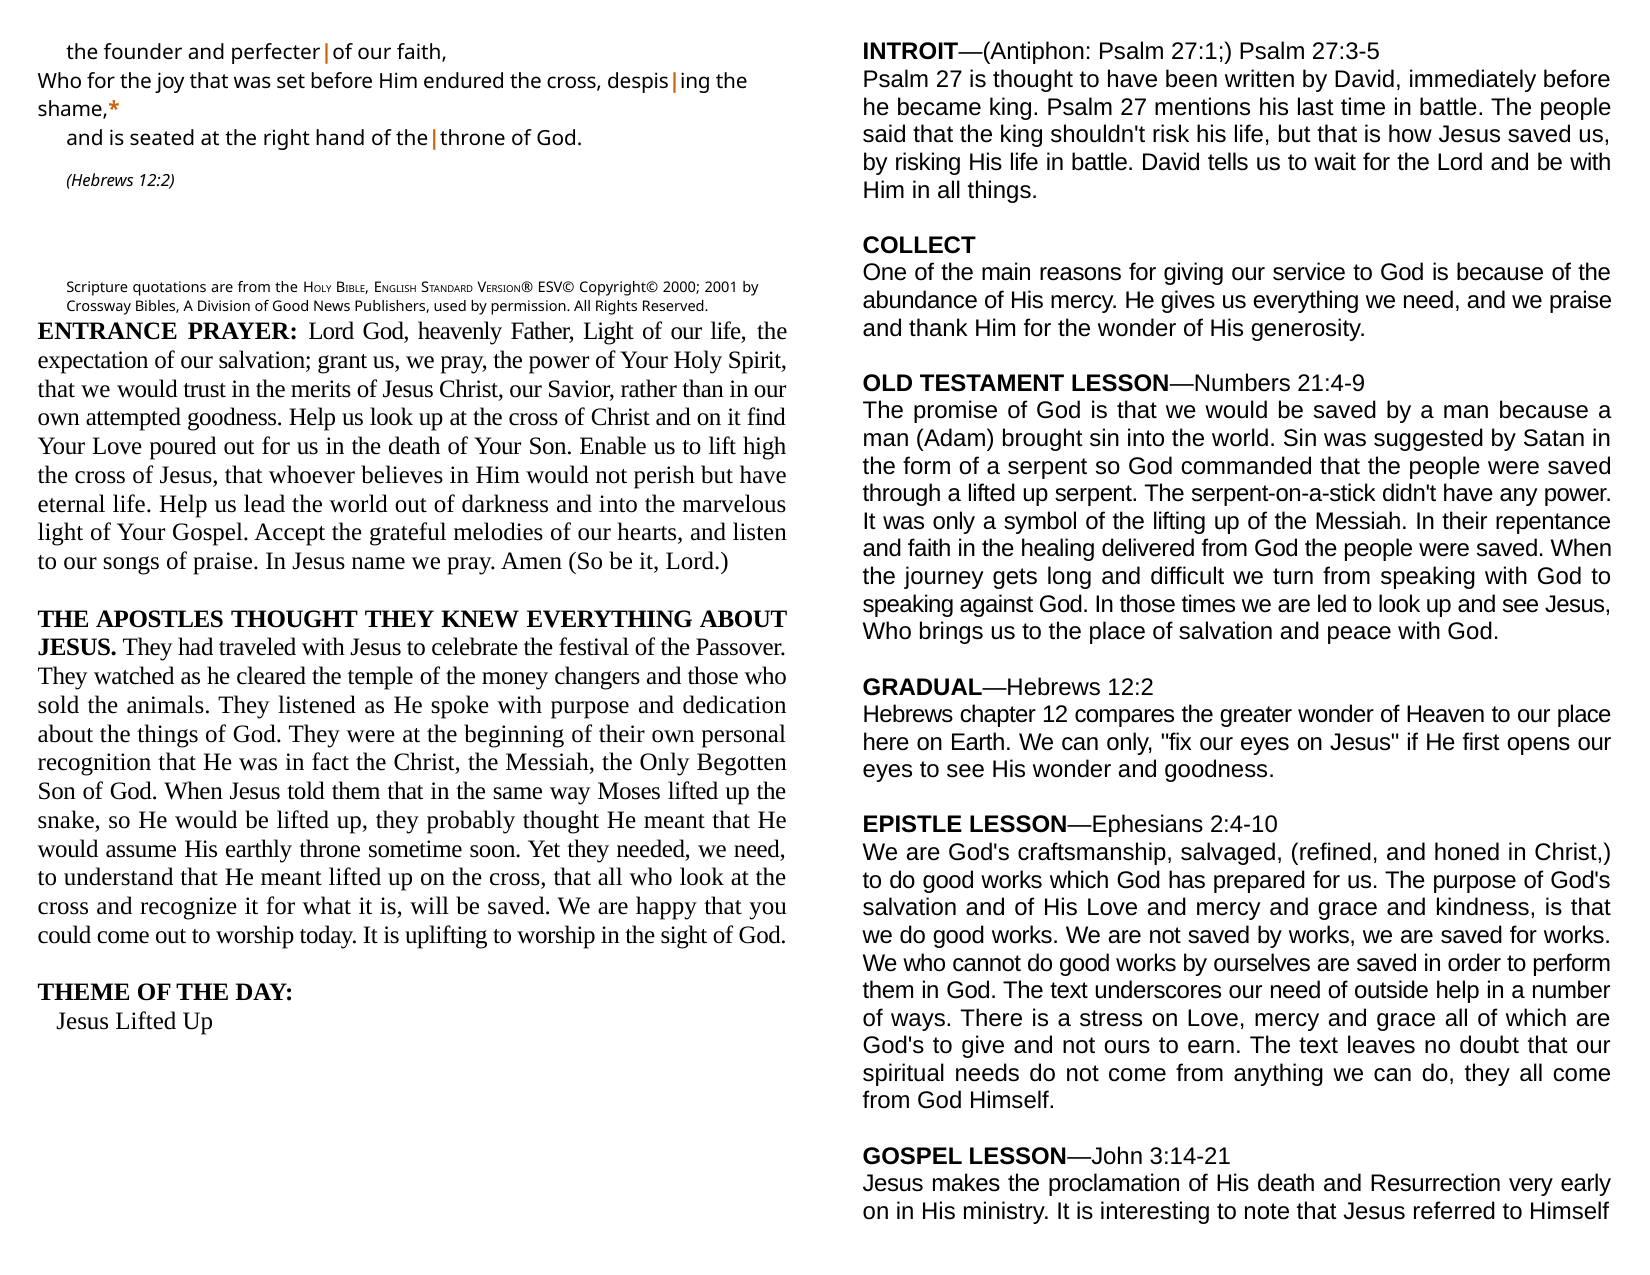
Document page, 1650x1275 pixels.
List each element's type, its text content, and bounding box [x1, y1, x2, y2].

text THE APOSTLES THOUGHT THEY KNEW EVERYTHING ABOUT JESUS. They had traveled with Jesus to celebrate the festival of the Passover. They watched as he cleared the temple of the money changers and those who sold the animals. They listened as He spoke with purpose and dedication about the things of God. They were at the beginning of their own personal recognition that He was in fact the Christ, the Messiah, the Only Begotten Son of God. When Jesus told them that in the same way Moses lifted up the snake, so He would be lifted up, they probably thought He meant that He would assume His earthly throne sometime soon. Yet they needed, we need, to understand that He meant lifted up on the cross, that all who look at the cross and recognize it for what it is, will be saved. We are happy that you could come out to worship today. It is uplifting to worship in the sight of God. [37, 604, 787, 949]
text OLD TESTAMENT LESSON—Numbers 21:4-9 [862, 369, 1612, 396]
text GOSPEL LESSON—John 3:14-21 [862, 1142, 1612, 1169]
text Psalm 27 is thought to have been written by David, immediately before he became king. Psalm 27 mentions his last time in battle. The people said that the king shouldn't risk his life, but that is how Jesus saved us, by risking His life in battle. David tells us to wait for the Lord and be with Him in all things. [862, 65, 1612, 203]
text THEME OF THE DAY: [37, 977, 787, 1006]
text EPISTLE LESSON—Ephesians 2:4-10 [862, 810, 1612, 838]
text and is seated at the right hand of the|throne of God. [66, 123, 787, 151]
text Jesus Lifted Up [37, 1006, 787, 1035]
text Scripture quotations are from the Holy Bible, English Standard Version® ESV© Copyright© 2000; 2001 by Crossway Bibles, A Division of Good News Publishers, used by permission. All Rights Reserved. [66, 276, 759, 316]
text We are God's craftsmanship, salvaged, (refined, and honed in Christ,) to do good works which God has prepared for us. The purpose of God's salvation and of His Love and mercy and grace and kindness, is that we do good works. We are not saved by works, we are saved for works. We who cannot do good works by ourselves are saved in order to perform them in God. The text underscores our need of outside help in a number of ways. There is a stress on Love, mercy and grace all of which are God's to give and not ours to earn. The text leaves no doubt that our spiritual needs do not come from anything we can do, they all come from God Himself. [862, 838, 1612, 1114]
text Who for the joy that was set before Him endured the cross, despis|ing the shame,* [37, 66, 787, 123]
text The promise of God is that we would be saved by a man because a man (Adam) brought sin into the world. Sin was suggested by Satan in the form of a serpent so God commanded that the people were saved through a lifted up serpent. The serpent-on-a-stick didn't have any power. It was only a symbol of the lifting up of the Messiah. In their repentance and faith in the healing delivered from God the people were saved. When the journey gets long and difficult we turn from speaking with God to speaking against God. In those times we are led to look up and see Jesus, Who brings us to the place of salvation and peace with God. [862, 396, 1612, 645]
text the founder and perfecter|of our faith, [66, 37, 787, 66]
text Jesus makes the proclamation of His death and Resurrection very early on in His ministry. It is interesting to note that Jesus referred to Himself [862, 1169, 1612, 1224]
text (Hebrews 12:2) [66, 168, 787, 191]
text Hebrews chapter 12 compares the greater wonder of Heaven to our place here on Earth. We can only, "fix our eyes on Jesus" if He first opens our eyes to see His wonder and goodness. [862, 700, 1612, 783]
text INTROIT—(Antiphon: Psalm 27:1;) Psalm 27:3-5 [862, 37, 1612, 65]
text COLLECT [862, 231, 1612, 258]
text GRADUAL—Hebrews 12:2 [862, 672, 1612, 700]
text ENTRANCE PRAYER: Lord God, heavenly Father, Light of our life, the expectation of our salvation; grant us, we pray, the power of Your Holy Spirit, that we would trust in the merits of Jesus Christ, our Savior, rather than in our own attempted goodness. Help us look up at the cross of Christ and on it find Your Love poured out for us in the death of Your Son. Enable us to lift high the cross of Jesus, that whoever believes in Him would not perish but have eternal life. Help us lead the world out of darkness and into the marvelous light of Your Gospel. Accept the grateful melodies of our hearts, and listen to our songs of praise. In Jesus name we pray. Amen (So be it, Lord.) [37, 316, 787, 575]
text One of the main reasons for giving our service to God is because of the abundance of His mercy. He gives us everything we need, and we praise and thank Him for the wonder of His generosity. [862, 258, 1612, 341]
